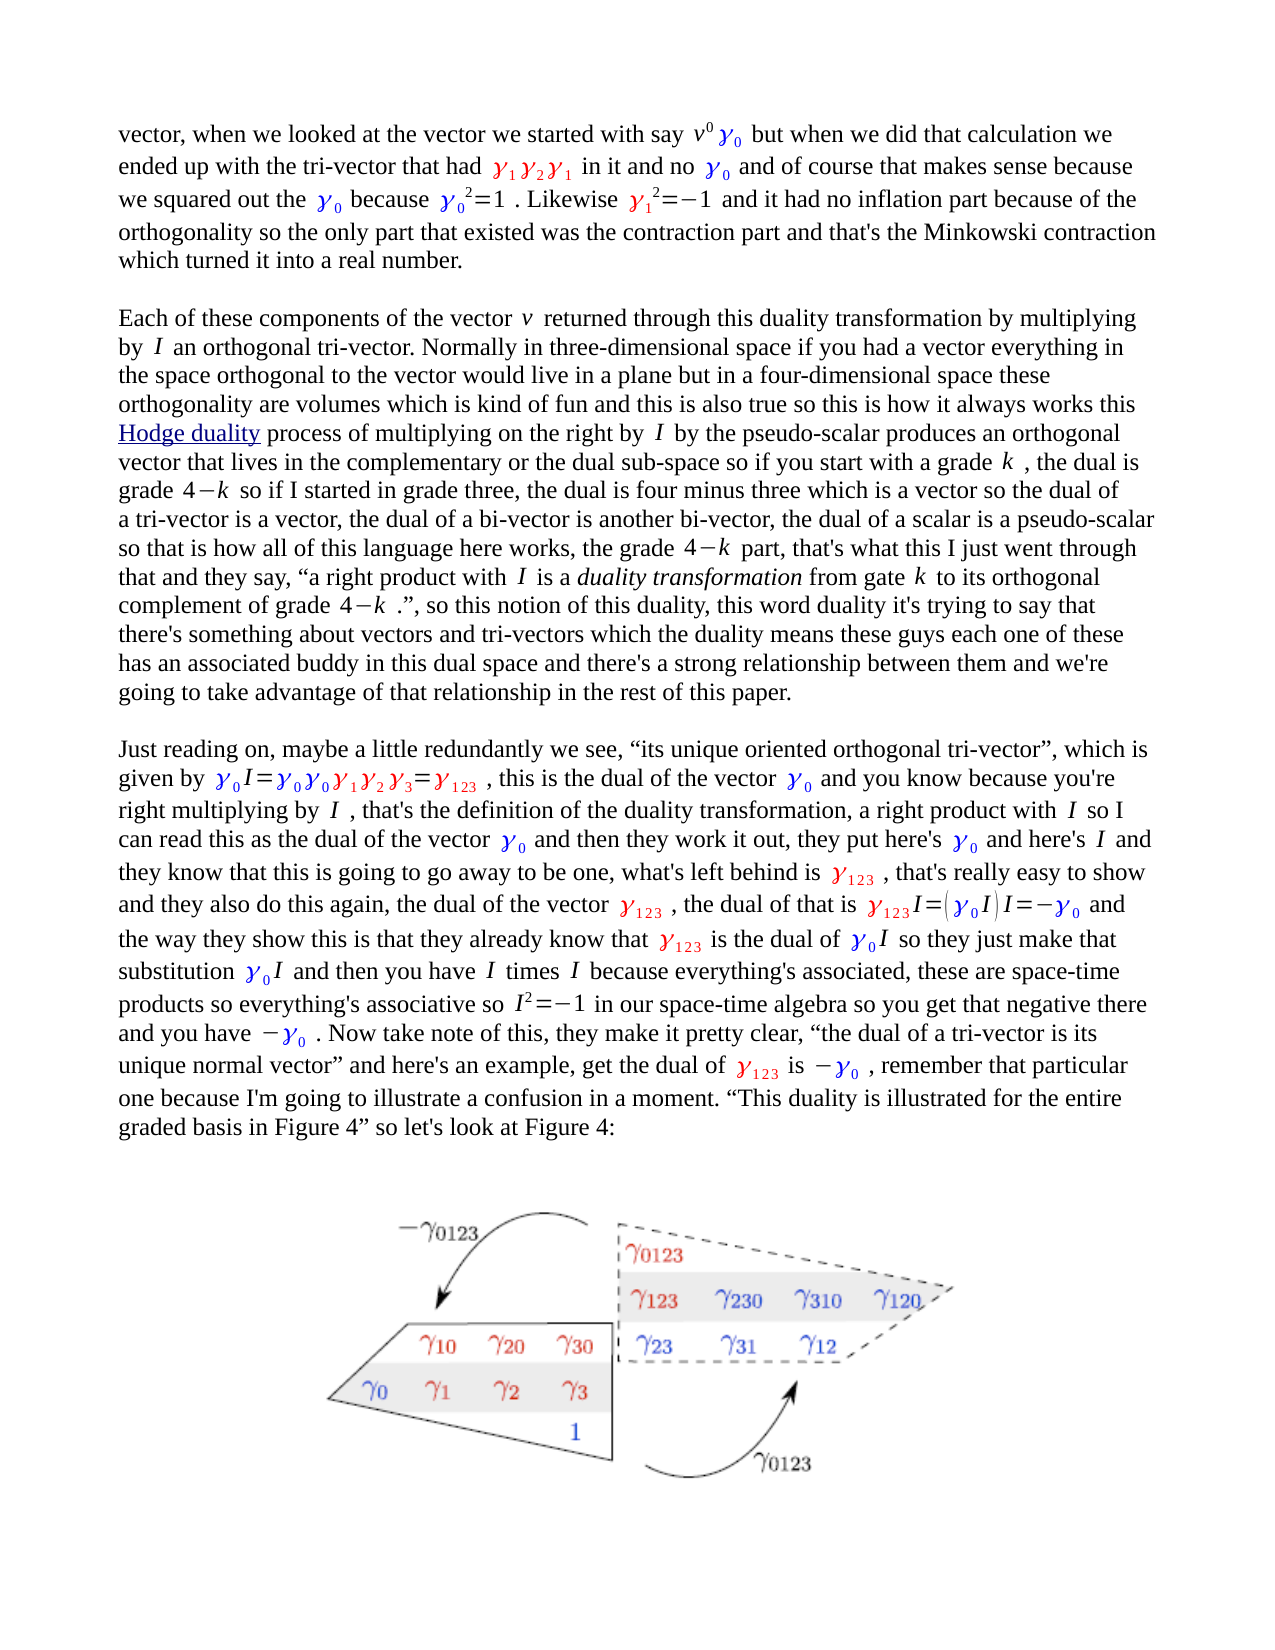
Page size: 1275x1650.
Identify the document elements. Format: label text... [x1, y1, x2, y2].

text a tri-vector is a vector, the dual of a bi-vector is another bi-vector, the dual of a scalar is a pseudo-scalar so that is how all of this language here works, the gradepart, that's what this I just went through that and they say, “a right product withis a duality transformation from gateto its orthogonal complement of grade.”, so this notion of this duality, this word duality it's trying to say that there's something about vectors and tri-vectors which the duality means these guys each one of these has an associated buddy in this dual space and there's a strong relationship between them and we're going to take advantage of that relationship in the rest of this paper. [118, 504, 1157, 706]
text Each of these components of the vectorreturned through this duality transformation by multiplying byan orthogonal tri-vector. Normally in three-dimensional space if you had a vector everything in the space orthogonal to the vector would live in a plane but in a four-dimensional space these orthogonality are volumes which is kind of fun and this is also true so this is how it always works this Hodge duality process of multiplying on the right byby the pseudo-scalar produces an orthogonal [118, 303, 1157, 447]
text That is a bi-vector so bi-vectors timesgo back into the bi-vectors. I'm not going to do three and four, four is really easy, I'll do four, you take a pseudo-scalarand you multiply it byand you getbecausein the space-time algebra so objects of grade four obviously go back into objects of grade zero, likewise you'll see objects of grade three go back into objects of grade one so this process is a duality process that means I can take any object that's grade zero and I can find its dual in grade four likewise any vector has a dual vector in grade three where the duality is related to this multiplication by the pseudo-scalar. Two is self-dual, there are vectors in two that are dual to other vectors of grade two so that's what we're getting at. Now the other word that they used here that was important was orthogonal complement and if you look at what we've done here in this case for example we were curious about, that's a little blade out there, that's a little blade that it'ssome little blade object but the result is, notice that neithernorappear in this blade so this blade here is actually orthogonal to original blade in the sense that it's not composed of any of the same basis vectors which would be different if we had started with, well in contrast this was which isthisis shared with thisso they do have a basis vector in common so that's what they mean by orthogonal complement and this was also true when we did the when we did the vector, when we looked at the vector we started with saybut when we did that calculation we ended up with the tri-vector that hadin it and noand of course that makes sense because we squared out thebecause. Likewiseand it had no inflation part because of the orthogonality so the only part that existed was the contraction part and that's the Minkowski contraction which turned it into a real number. [118, 118, 1157, 274]
text Just reading on, maybe a little redundantly we see, “its unique oriented orthogonal tri-vector”, which is given by, this is the dual of the vectorand you know because you're right multiplying by, that's the definition of the duality transformation, a right product withso I can read this as the dual of the vectorand then they work it out, they put here'sand here'sand they know that this is going to go away to be one, what's left behind is, that's really easy to show and they also do this again, the dual of the vector, the dual of that isand the way they show this is that they already know thatis the dual ofso they just make that substitutionand then you havetimesbecause everything's associated, these are space-time products so everything's associative soin our space-time algebra so you get that negative there and you have. Now take note of this, they make it pretty clear, “the dual of a tri-vector is its unique normal vector” and here's an example, get the dual ofis, remember that particular one because I'm going to illustrate a confusion in a moment. “This duality is illustrated for the entire [118, 734, 1157, 1112]
text graded basis in Figure 4” so let's look at Figure 4: [118, 1112, 1157, 1140]
picture [294, 1197, 981, 1497]
text vector that lives in the complementary or the dual sub-space so if you start with a grade, the dual is gradeso if I started in grade three, the dual is four minus three which is a vector so the dual of [118, 447, 1157, 504]
